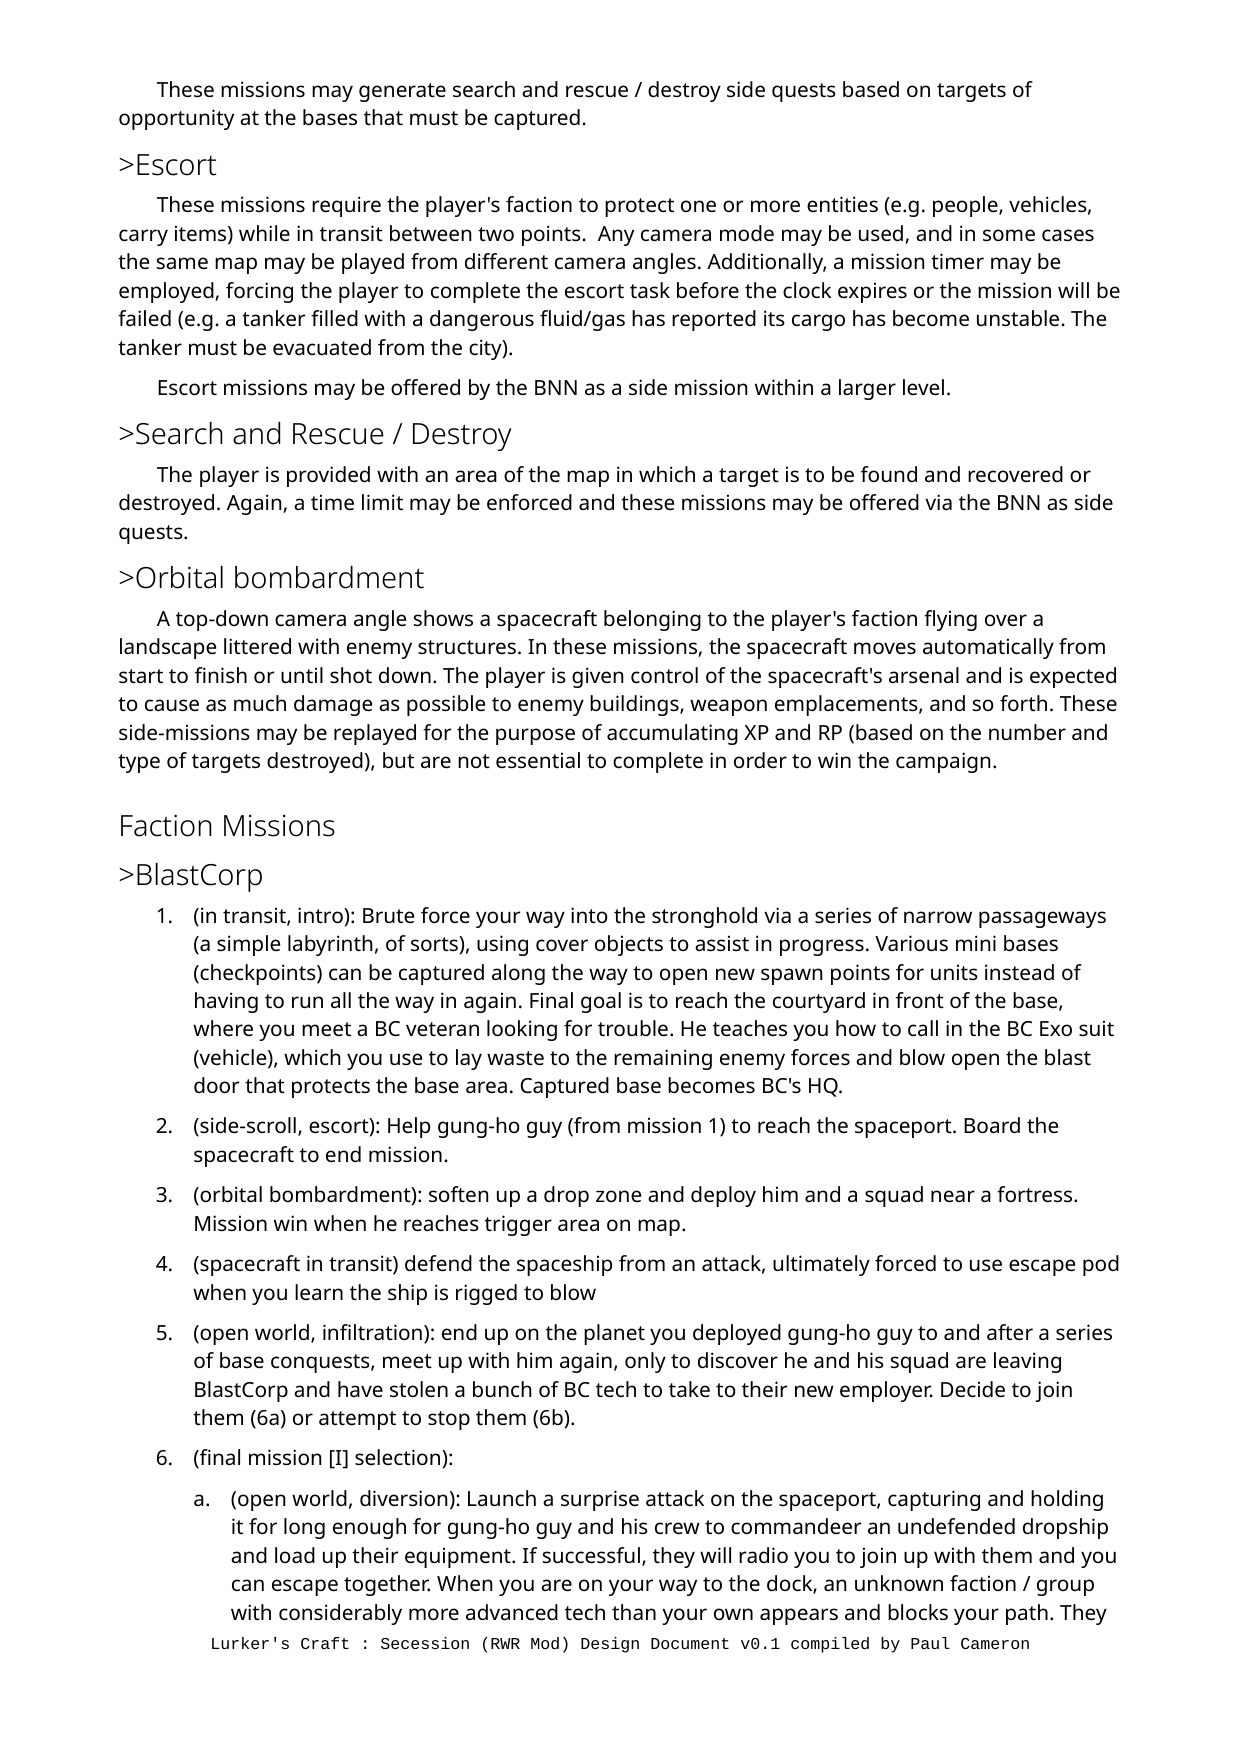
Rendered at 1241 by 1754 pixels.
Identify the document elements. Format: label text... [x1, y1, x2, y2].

subtitle >BlastCorp [118, 854, 1122, 894]
text These missions may generate search and rescue / destroy side quests based on targets of opportunity at the bases that must be captured. [118, 75, 1122, 132]
list (orbital bombardment): soften up a drop zone and deploy him and a squad near a fortress. Mission win when he reaches trigger area on map. [156, 1180, 1122, 1237]
subtitle >Search and Rescue / Destroy [118, 413, 1122, 453]
text These missions require the player's faction to protect one or more entities (e.g. people, vehicles, carry items) while in transit between two points. Any camera mode may be used, and in some cases the same map may be played from different camera angles. Additionally, a mission timer may be employed, forcing the player to complete the escort task before the clock expires or the mission will be failed (e.g. a tanker filled with a dangerous fluid/gas has reported its cargo has become unstable. The tanker must be evacuated from the city). [118, 191, 1122, 361]
text The player is provided with an area of the map in which a target is to be found and recovered or destroyed. Again, a time limit may be enforced and these missions may be offered via the BNN as side quests. [118, 460, 1122, 545]
list (open world, infiltration): end up on the planet you deployed gung-ho guy to and after a series of base conquests, meet up with him again, only to discover he and his squad are leaving BlastCorp and have stolen a bunch of BC tech to take to their new employer. Decide to join them (6a) or attempt to stop them (6b). [156, 1318, 1122, 1432]
list (in transit, intro): Brute force your way into the stronghold via a series of narrow passageways (a simple labyrinth, of sorts), using cover objects to assist in progress. Various mini bases (checkpoints) can be captured along the way to open new spawn points for units instead of having to run all the way in again. Final goal is to reach the courtyard in front of the base, where you meet a BC veteran looking for trouble. He teaches you how to call in the BC Exo suit (vehicle), which you use to lay waste to the remaining enemy forces and blow open the blast door that protects the base area. Captured base becomes BC's HQ. [156, 901, 1122, 1100]
text A top-down camera angle shows a spacecraft belonging to the player's faction flying over a landscape littered with enemy structures. In these missions, the spacecraft moves automatically from start to finish or until shot down. The player is given control of the spacecraft's arsenal and is expected to cause as much damage as possible to enemy buildings, weapon emplacements, and so forth. These side-missions may be replayed for the purpose of accumulating XP and RP (based on the number and type of targets destroyed), but are not essential to complete in order to win the campaign. [118, 604, 1122, 775]
list (spacecraft in transit) defend the spaceship from an attack, ultimately forced to use escape pod when you learn the ship is rigged to blow [156, 1249, 1122, 1306]
subtitle >Escort [118, 144, 1122, 183]
list (open world, diversion): Launch a surprise attack on the spaceport, capturing and holding it for long enough for gung-ho guy and his crew to commandeer an undefended dropship and load up their equipment. If successful, they will radio you to join up with them and you can escape together. When you are on your way to the dock, an unknown faction / group with considerably more advanced tech than your own appears and blocks your path. They [193, 1484, 1122, 1626]
subtitle >Orbital bombardment [118, 557, 1122, 597]
list (side-scroll, escort): Help gung-ho guy (from mission 1) to reach the spaceport. Board the spacecraft to end mission. [156, 1112, 1122, 1168]
list (final mission [I] selection): [156, 1443, 1122, 1472]
subtitle Faction Missions [118, 805, 1122, 845]
text Escort missions may be offered by the BNN as a side mission within a larger level. [118, 373, 1122, 401]
